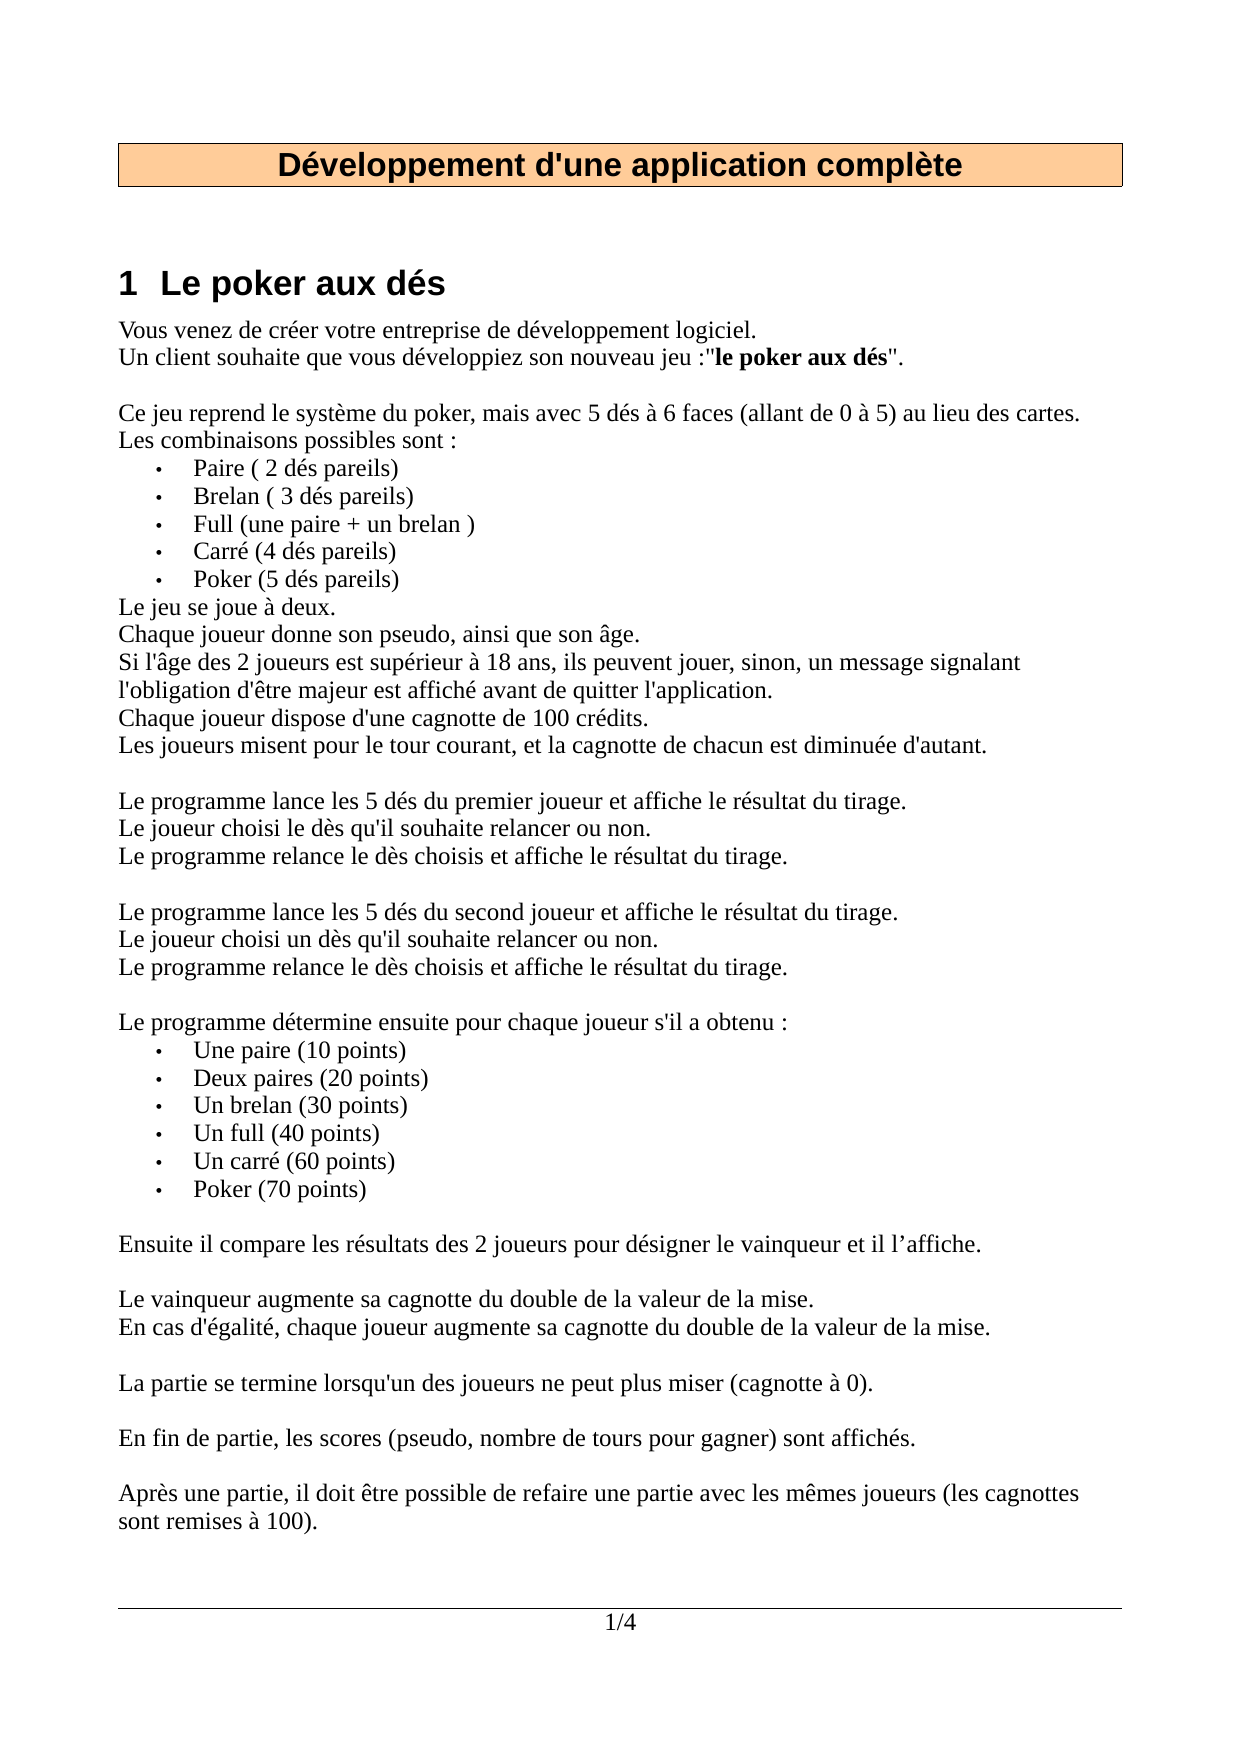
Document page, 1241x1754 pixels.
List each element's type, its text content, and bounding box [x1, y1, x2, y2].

list Un full (40 points) [156, 1119, 1122, 1147]
text Le jeu se joue à deux. [118, 593, 1122, 621]
list Un carré (60 points) [156, 1147, 1122, 1175]
list Carré (4 dés pareils) [156, 537, 1122, 565]
text En fin de partie, les scores (pseudo, nombre de tours pour gagner) sont affichés. [118, 1424, 1122, 1452]
list Brelan ( 3 dés pareils) [156, 482, 1122, 510]
text Le joueur choisi un dès qu'il souhaite relancer ou non. [118, 925, 1122, 953]
text Le programme lance les 5 dés du premier joueur et affiche le résultat du tirage. [118, 787, 1122, 814]
text Après une partie, il doit être possible de refaire une partie avec les mêmes joueurs (les cagnottes sont remises à 100). [118, 1479, 1122, 1535]
text Vous venez de créer votre entreprise de développement logiciel. [118, 316, 1122, 343]
text Les joueurs misent pour le tour courant, et la cagnotte de chacun est diminuée d'autant. [118, 731, 1122, 759]
text Le programme détermine ensuite pour chaque joueur s'il a obtenu : [118, 1008, 1122, 1036]
text Le joueur choisi le dès qu'il souhaite relancer ou non. [118, 814, 1122, 842]
text Le programme relance le dès choisis et affiche le résultat du tirage. [118, 953, 1122, 981]
text Le vainqueur augmente sa cagnotte du double de la valeur de la mise. [118, 1286, 1122, 1313]
text Un client souhaite que vous développiez son nouveau jeu :"le poker aux dés". [118, 343, 1122, 371]
subtitle Développement d'une application complète [119, 144, 1122, 186]
text Chaque joueur donne son pseudo, ainsi que son âge. [118, 621, 1122, 648]
text Chaque joueur dispose d'une cagnotte de 100 crédits. [118, 704, 1122, 731]
text Les combinaisons possibles sont : [118, 427, 1122, 454]
text Ensuite il compare les résultats des 2 joueurs pour désigner le vainqueur et il l’affiche. [118, 1230, 1122, 1258]
list Une paire (10 points) [156, 1036, 1122, 1064]
text Ce jeu reprend le système du poker, mais avec 5 dés à 6 faces (allant de 0 à 5) au lieu des cartes. [118, 399, 1122, 427]
list Paire ( 2 dés pareils) [156, 454, 1122, 482]
list Poker (5 dés pareils) [156, 565, 1122, 593]
text En cas d'égalité, chaque joueur augmente sa cagnotte du double de la valeur de la mise. [118, 1313, 1122, 1341]
list Deux paires (20 points) [156, 1064, 1122, 1092]
text Si l'âge des 2 joueurs est supérieur à 18 ans, ils peuvent jouer, sinon, un message signalant l'obligation d'être majeur est affiché avant de quitter l'application. [118, 648, 1122, 704]
subtitle Le poker aux dés [118, 264, 1122, 303]
text Le programme lance les 5 dés du second joueur et affiche le résultat du tirage. [118, 898, 1122, 925]
list Un brelan (30 points) [156, 1092, 1122, 1119]
text Le programme relance le dès choisis et affiche le résultat du tirage. [118, 842, 1122, 870]
list Full (une paire + un brelan ) [156, 510, 1122, 537]
text La partie se termine lorsqu'un des joueurs ne peut plus miser (cagnotte à 0). [118, 1369, 1122, 1396]
list Poker (70 points) [156, 1175, 1122, 1202]
